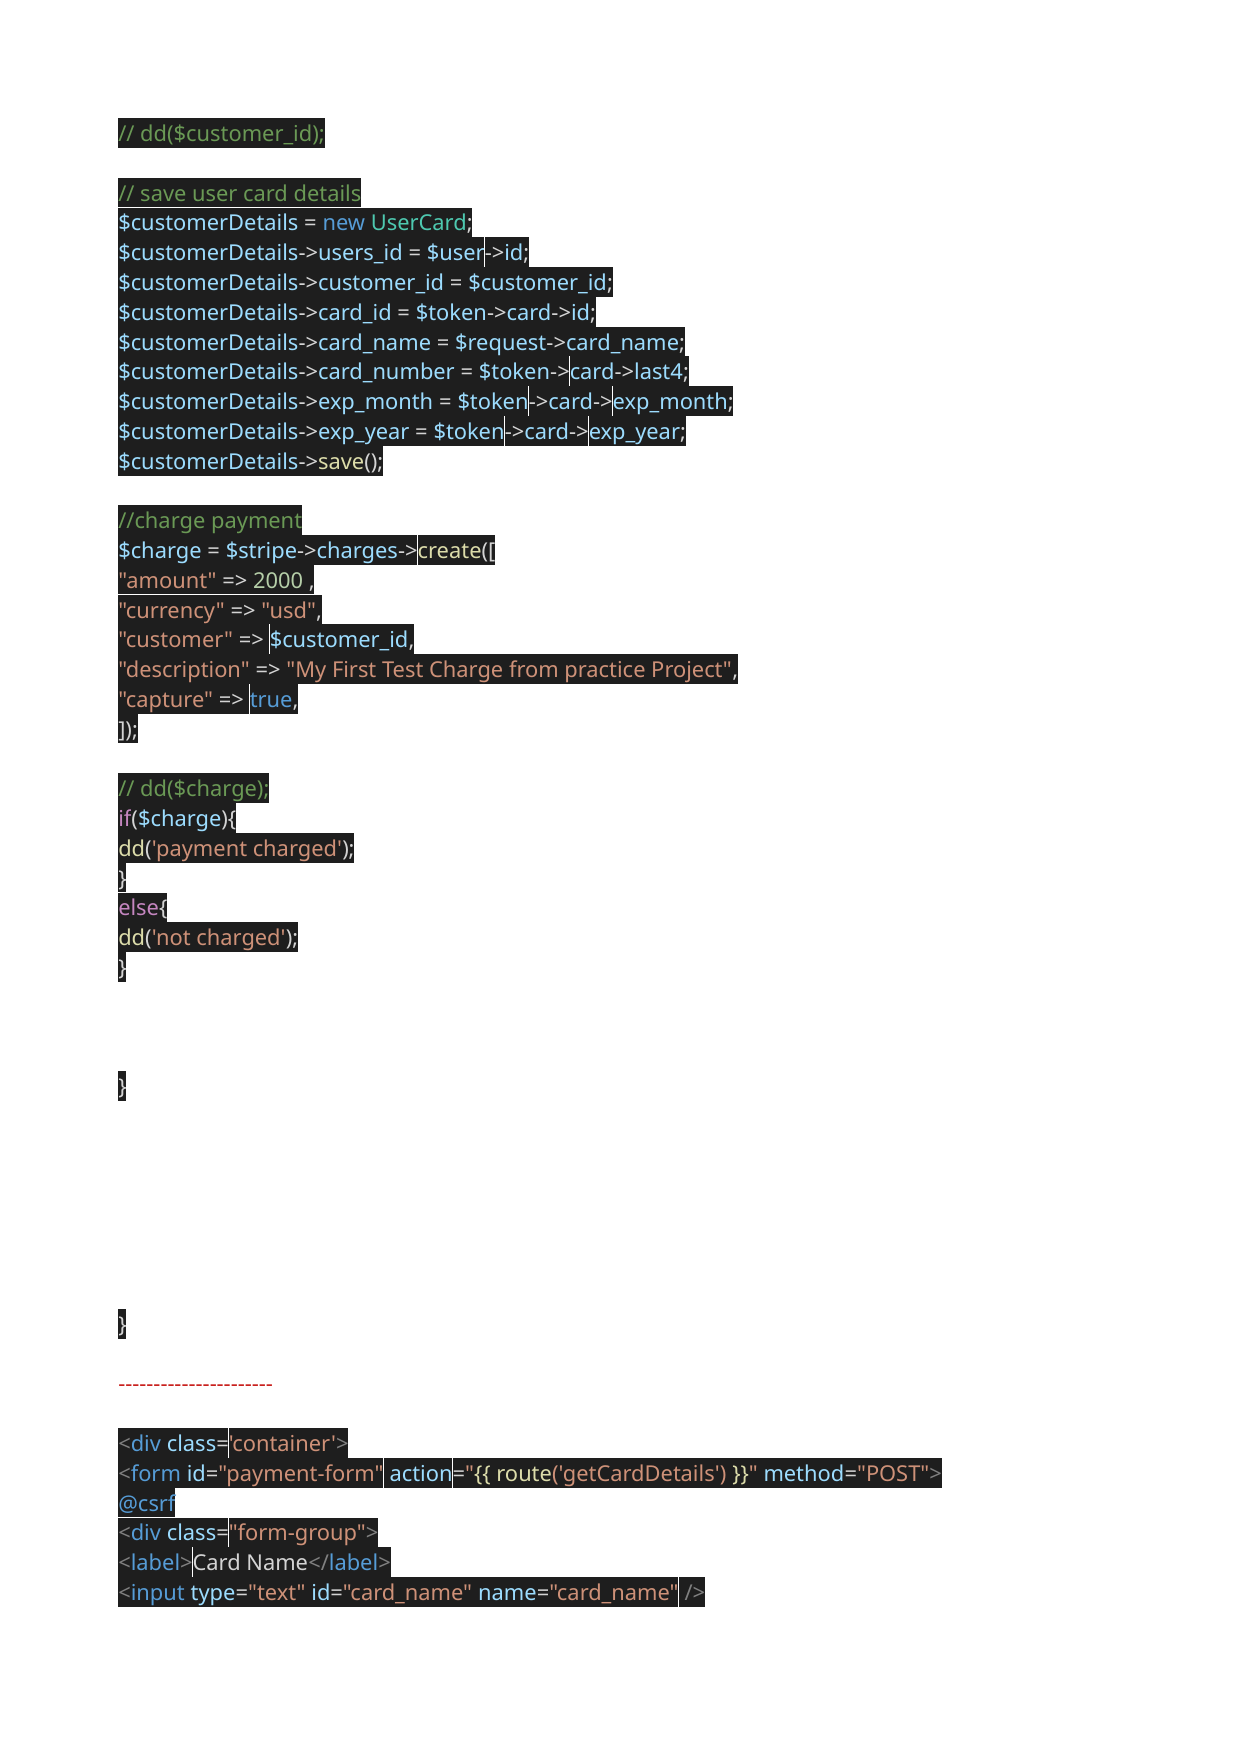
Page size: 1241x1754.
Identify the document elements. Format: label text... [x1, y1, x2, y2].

text $customerDetails = new UserCard; [118, 207, 1122, 237]
text $charge = $stripe->charges->create([ [118, 535, 1122, 565]
text ---------------------- [118, 1368, 1122, 1398]
text $customerDetails->exp_year = $token->card->exp_year; [118, 416, 1122, 446]
text // dd($customer_id); [118, 118, 1122, 148]
text $customerDetails->card_id = $token->card->id; [118, 297, 1122, 327]
text <input type="text" id="card_name" name="card_name" /> [118, 1577, 1122, 1607]
text $customerDetails->card_number = $token->card->last4; [118, 356, 1122, 386]
text //charge payment [118, 505, 1122, 535]
text $customerDetails->save(); [118, 446, 1122, 476]
text $customerDetails->users_id = $user->id; [118, 237, 1122, 267]
text $customerDetails->customer_id = $customer_id; [118, 267, 1122, 297]
text "currency" => "usd", [118, 594, 1122, 624]
text ]); [118, 714, 1122, 743]
text } [118, 1071, 1122, 1101]
text <label>Card Name</label> [118, 1547, 1122, 1577]
text } [118, 863, 1122, 892]
text <form id="payment-form" action="{{ route('getCardDetails') }}" method="POST"> [118, 1458, 1122, 1488]
text <div class='container'> [118, 1428, 1122, 1458]
text $customerDetails->card_name = $request->card_name; [118, 327, 1122, 356]
text // save user card details [118, 178, 1122, 207]
text "description" => "My First Test Charge from practice Project", [118, 654, 1122, 684]
text @csrf [118, 1488, 1122, 1517]
text else{ [118, 892, 1122, 922]
text dd('not charged'); [118, 922, 1122, 952]
text dd('payment charged'); [118, 833, 1122, 863]
text "amount" => 2000 , [118, 565, 1122, 594]
text } [118, 952, 1122, 982]
text "capture" => true, [118, 684, 1122, 714]
text // dd($charge); [118, 773, 1122, 803]
text <div class="form-group"> [118, 1517, 1122, 1547]
text if($charge){ [118, 803, 1122, 833]
text "customer" => $customer_id, [118, 624, 1122, 654]
text $customerDetails->exp_month = $token->card->exp_month; [118, 386, 1122, 416]
text } [118, 1309, 1122, 1339]
